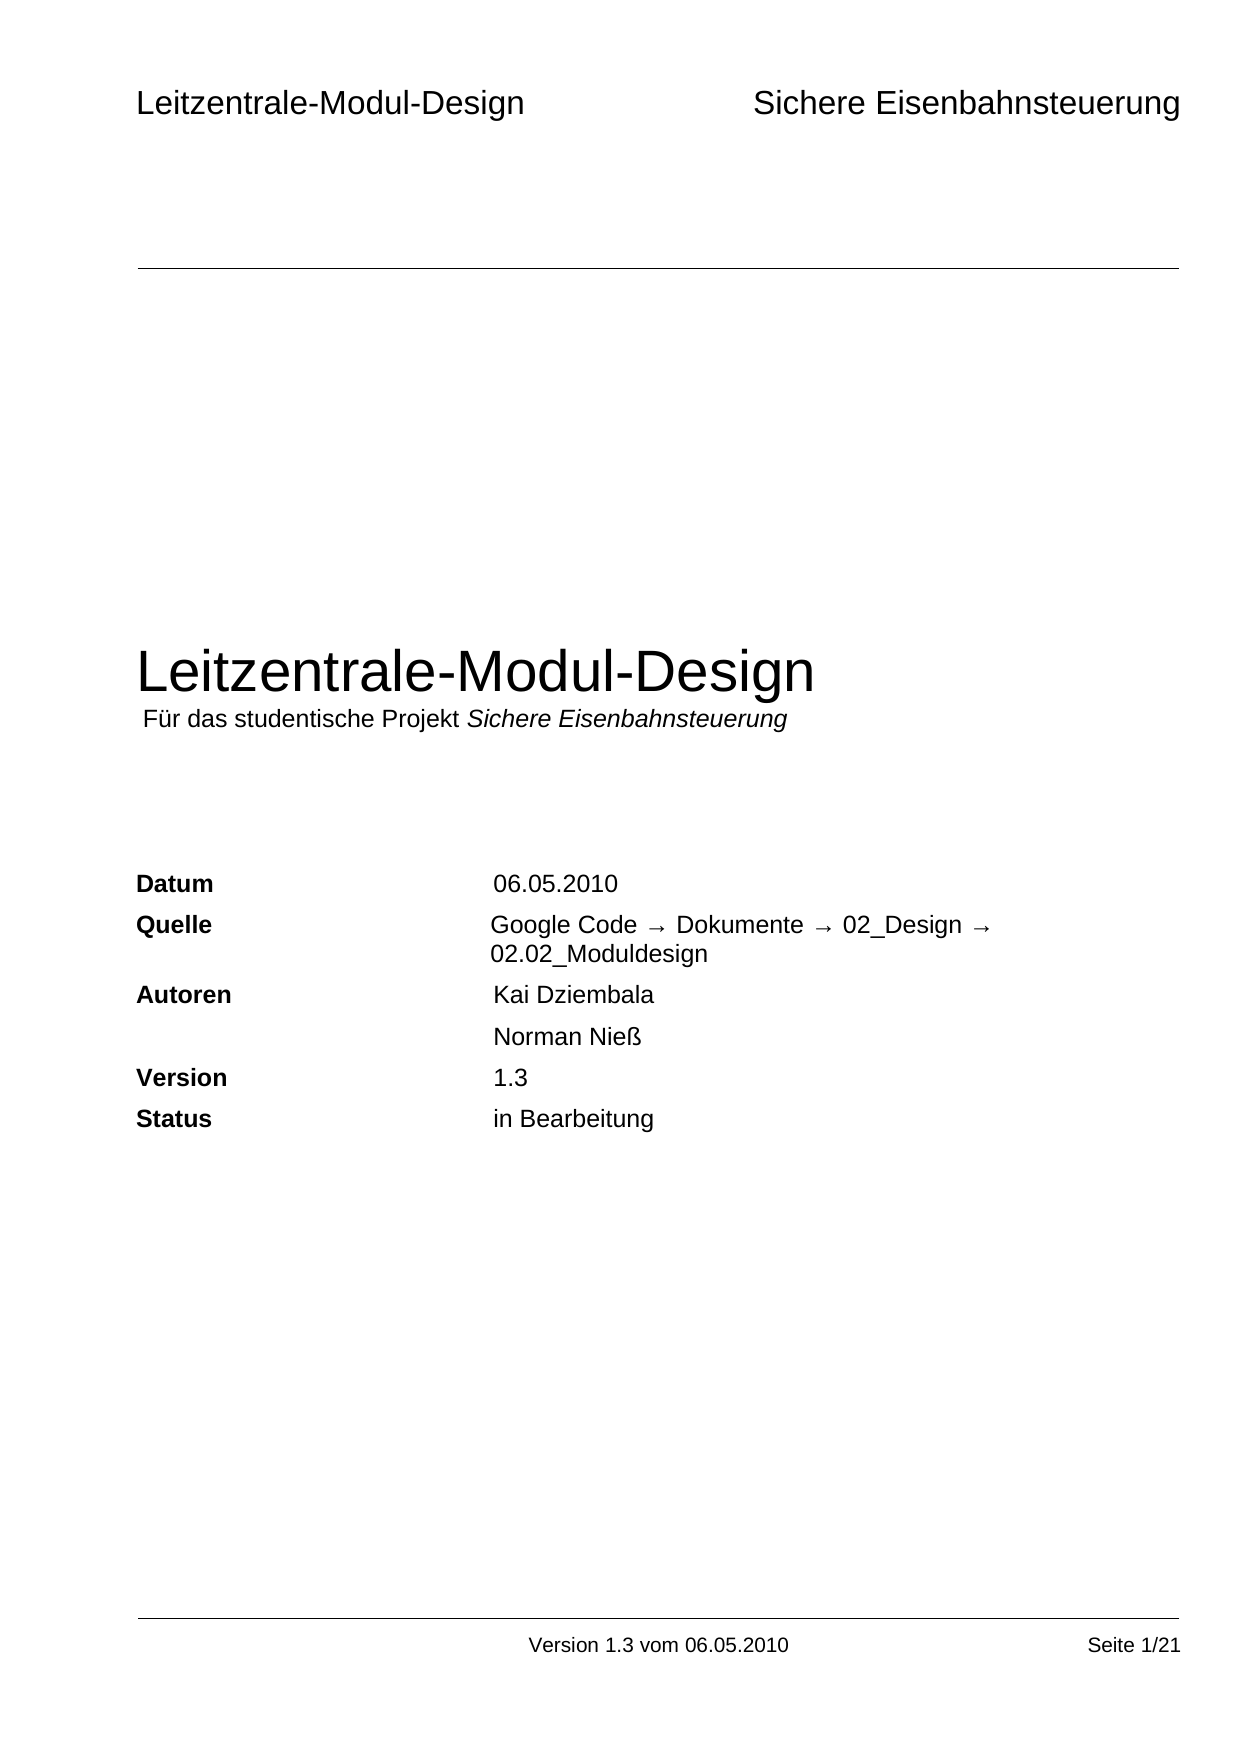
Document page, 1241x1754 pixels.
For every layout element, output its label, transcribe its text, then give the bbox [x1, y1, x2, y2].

text Autoren Kai Dziembala [136, 980, 1181, 1009]
title Leitzentrale-Modul-Design [136, 637, 1181, 704]
text Quelle Google Code → Dokumente → 02_Design → 02.02_Moduldesign [136, 910, 1181, 968]
text Status in Bearbeitung [136, 1104, 1181, 1133]
text Datum 06.05.2010 [136, 869, 1181, 898]
text Version 1.3 [136, 1063, 1181, 1092]
text Norman Nieß [136, 1022, 1181, 1050]
text Für das studentische Projekt Sichere Eisenbahnsteuerung [136, 704, 1181, 733]
